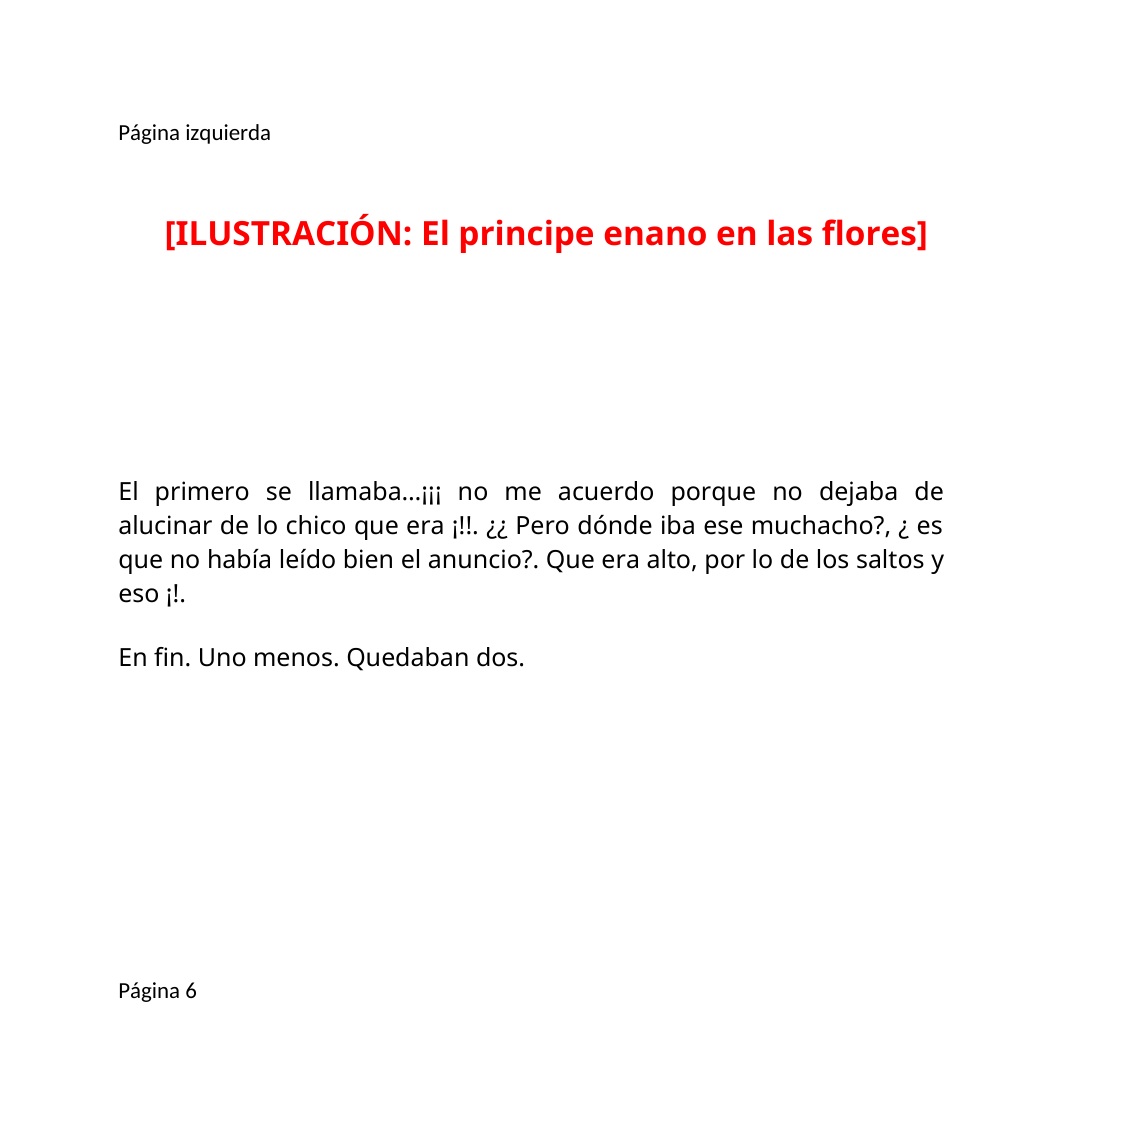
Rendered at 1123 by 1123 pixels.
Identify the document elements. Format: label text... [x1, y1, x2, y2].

text [ILUSTRACIÓN: El principe enano en las flores] [118, 210, 945, 255]
text El primero se llamaba…¡¡¡ no me acuerdo porque no dejaba de alucinar de lo chico que era ¡!!. ¿¿ Pero dónde iba ese muchacho?, ¿ es que no había leído bien el anuncio?. Que era alto, por lo de los saltos y eso ¡!. [118, 474, 945, 610]
text En fin. Uno menos. Quedaban dos. [118, 639, 945, 673]
